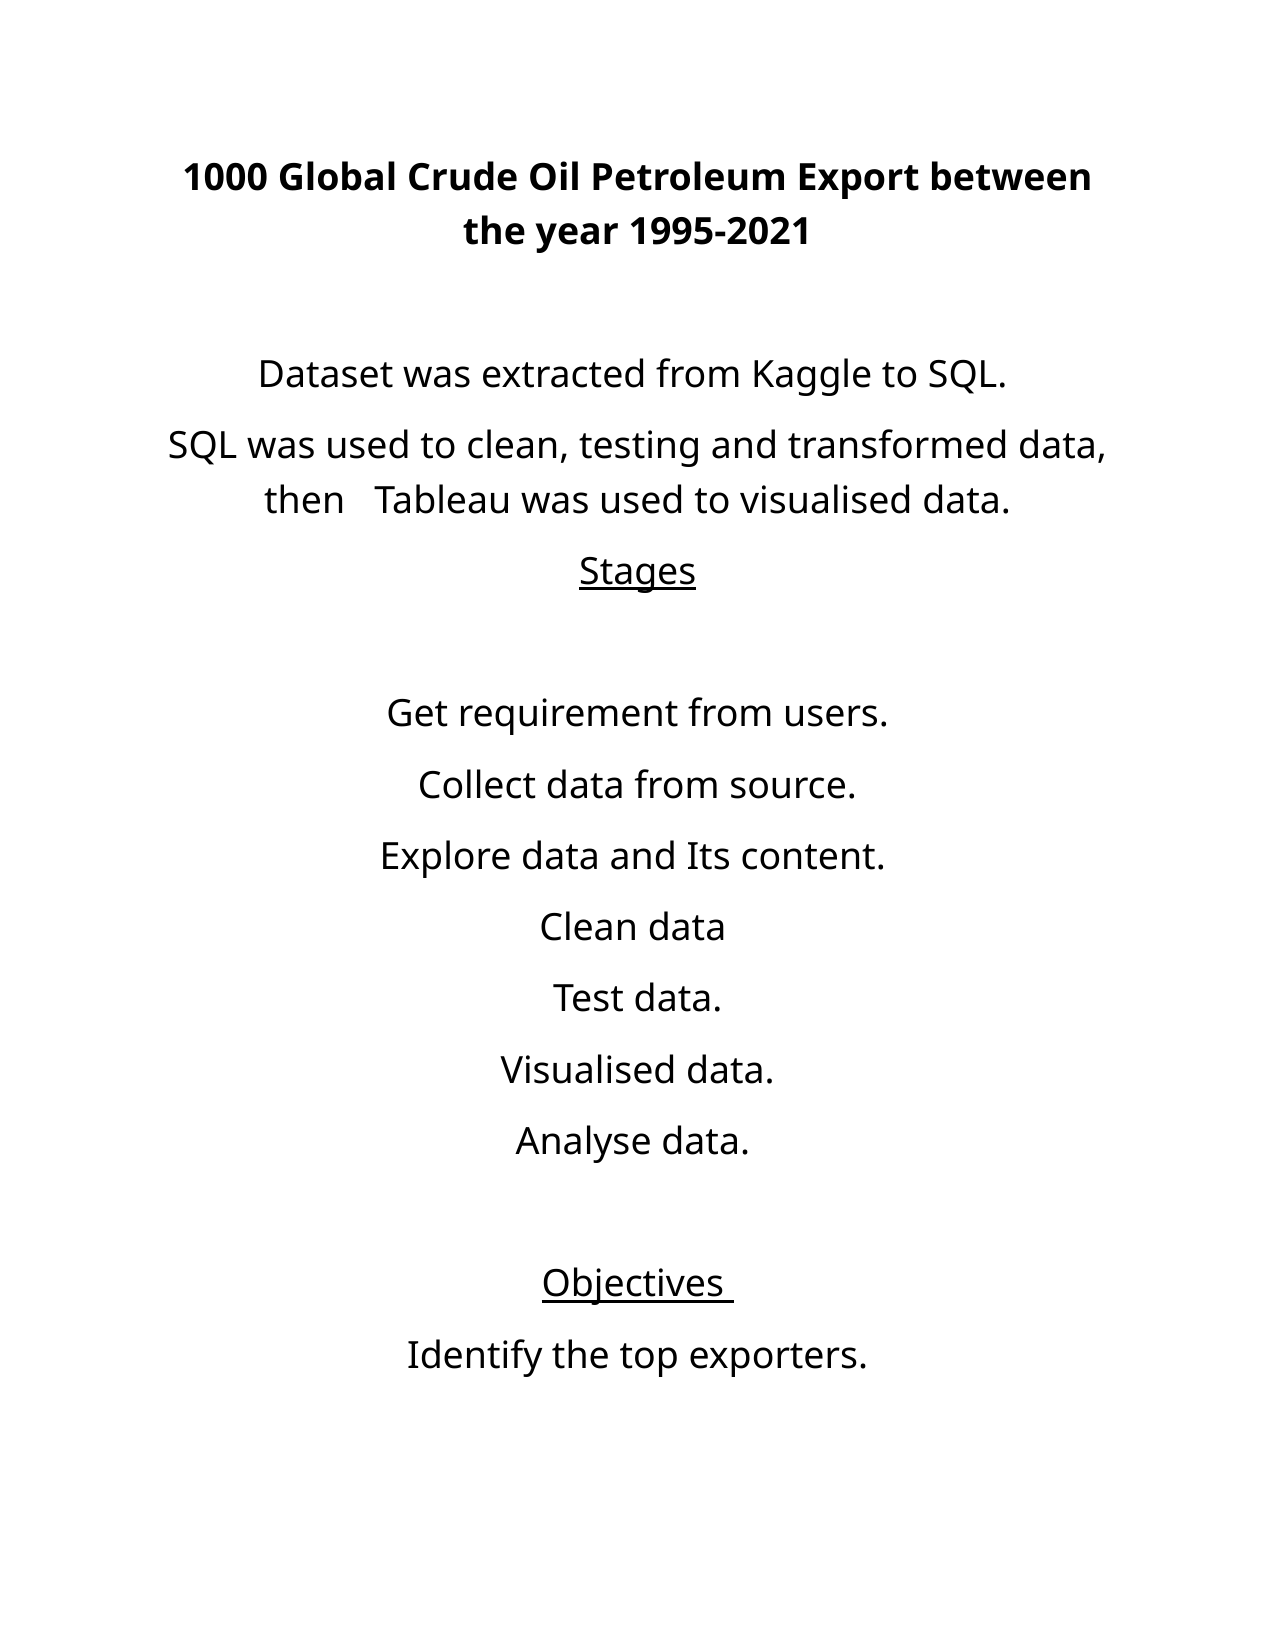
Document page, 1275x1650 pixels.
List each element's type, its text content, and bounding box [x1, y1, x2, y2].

text Test data. [150, 972, 1125, 1023]
text Analyse data. [150, 1114, 1125, 1165]
text Identify the top exporters. [150, 1328, 1125, 1379]
text Stages [150, 544, 1125, 595]
text Visualised data. [150, 1043, 1125, 1094]
text Collect data from source. [150, 758, 1125, 809]
text Dataset was extracted from Kaggle to SQL. [150, 347, 1125, 398]
text Get requirement from users. [150, 687, 1125, 738]
text Objectives [150, 1257, 1125, 1308]
text 1000 Global Crude Oil Petroleum Export between the year 1995-2021 [150, 150, 1125, 256]
text Clean data [150, 900, 1125, 951]
text Explore data and Its content. [150, 829, 1125, 880]
text SQL was used to clean, testing and transformed data, then Tableau was used to visualised data. [150, 418, 1125, 524]
